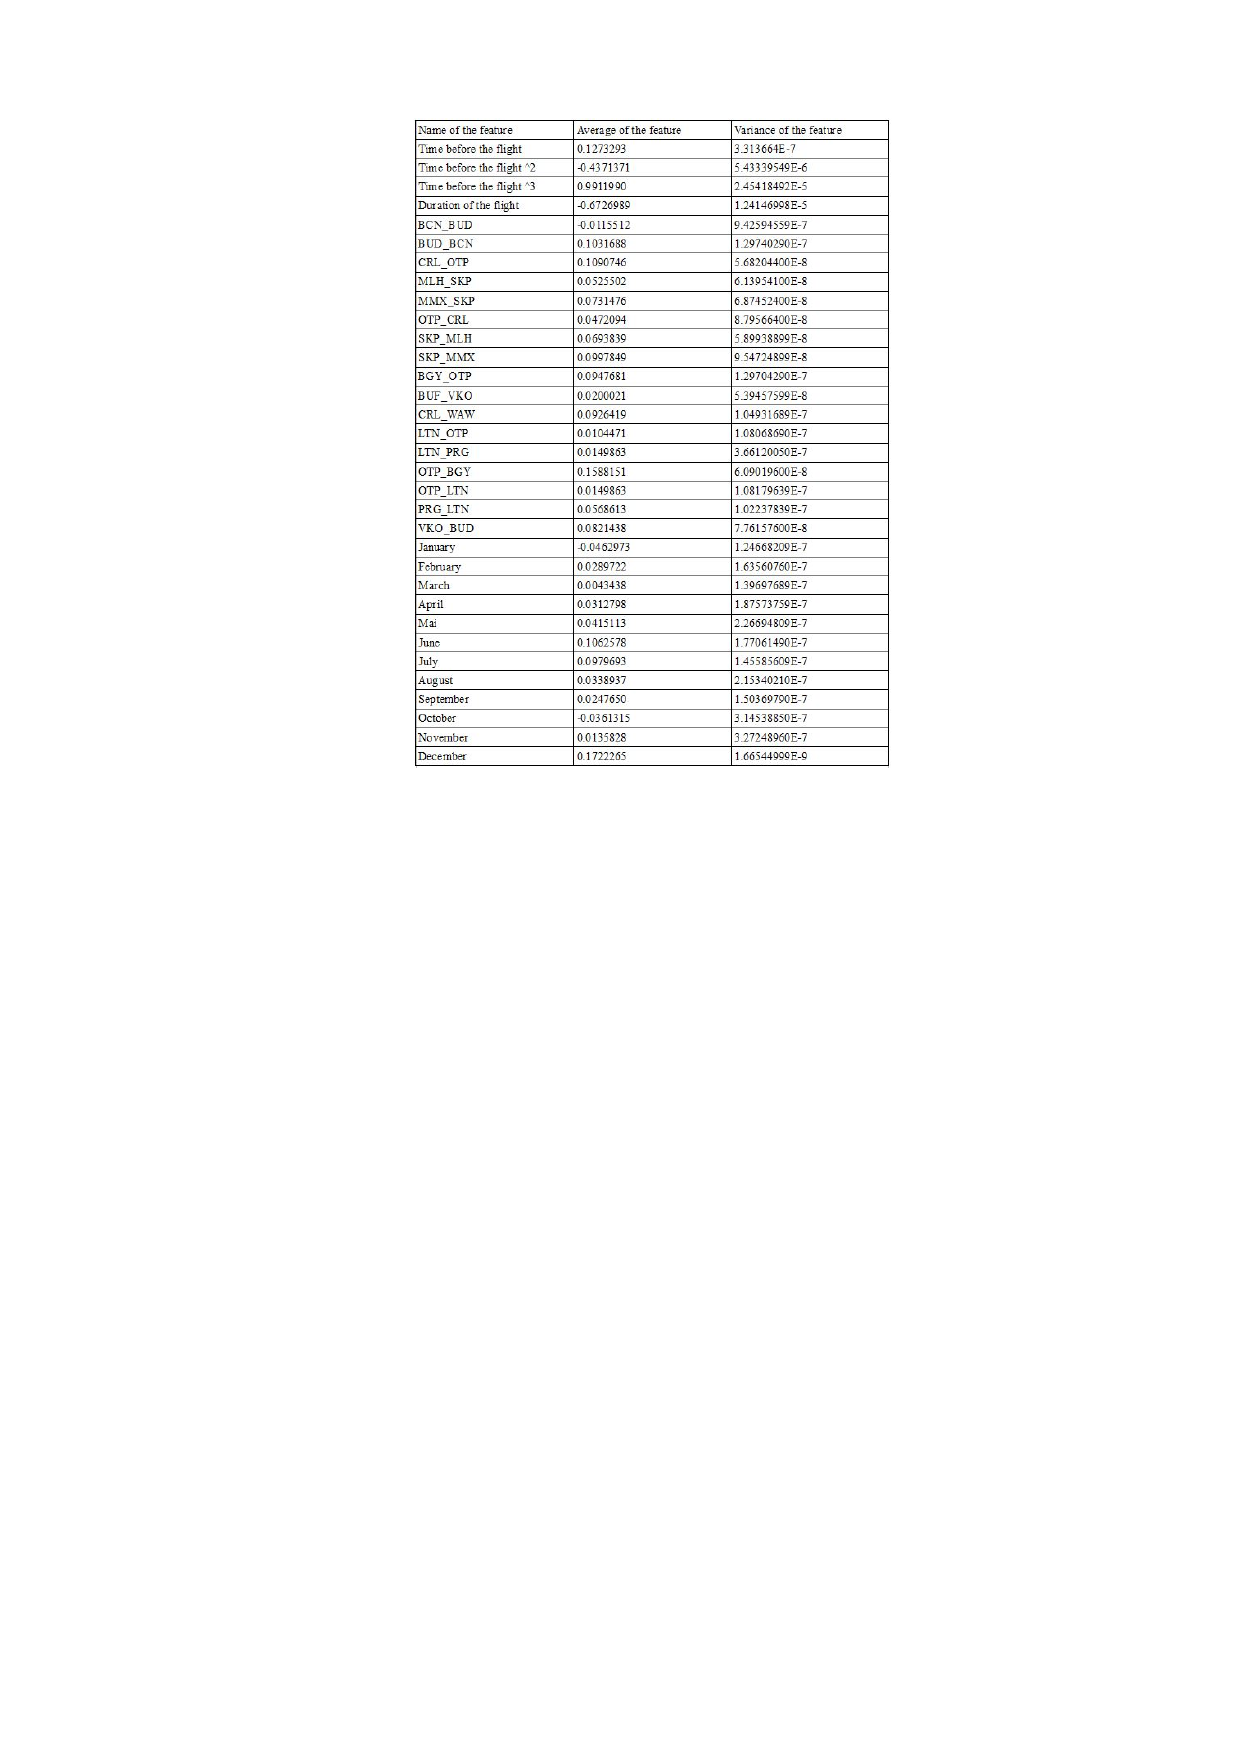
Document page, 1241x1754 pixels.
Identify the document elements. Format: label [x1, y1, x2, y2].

picture [413, 118, 892, 768]
